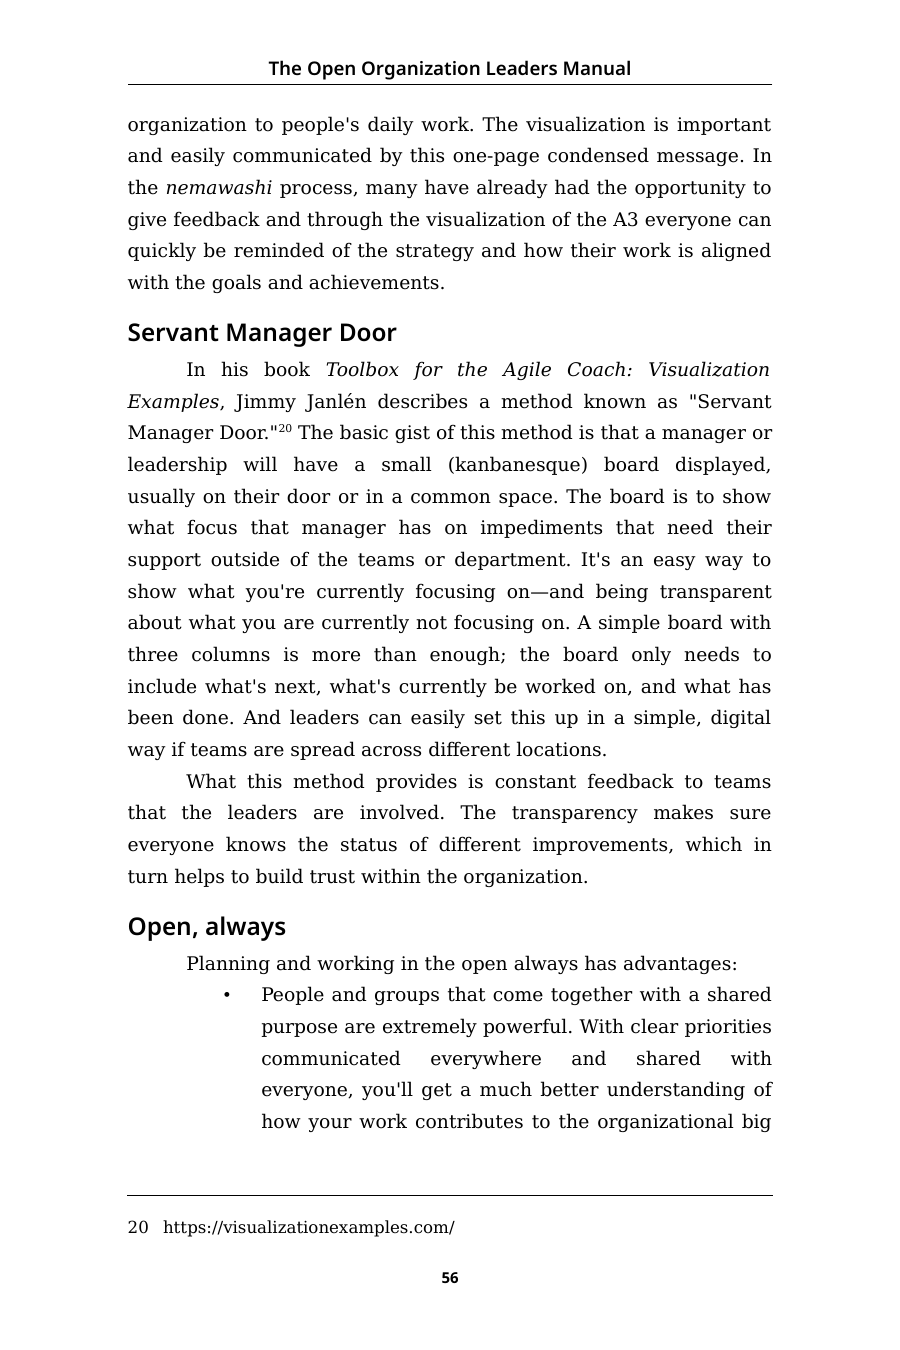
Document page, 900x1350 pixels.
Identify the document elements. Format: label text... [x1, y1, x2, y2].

text What this method provides is constant feedback to teams that the leaders are involved. The transparency makes sure everyone knows the status of different improvements, which in turn helps to build trust within the organization. [127, 771, 772, 888]
subtitle Open, always [127, 912, 772, 941]
text https://visualizationexamples.com/ [127, 1218, 772, 1237]
list People and groups that come together with a shared purpose are extremely powerful. With clear priorities communicated everywhere and shared with everyone, you'll get a much better understanding of how your work contributes to the organizational big [223, 984, 772, 1133]
text Planning and working in the open always has advantages: [127, 953, 772, 974]
text organization to people's daily work. The visualization is important and easily communicated by this one-page condensed message. In the nemawashi process, many have already had the opportunity to give feedback and through the visualization of the A3 everyone can quickly be reminded of the strategy and how their work is aligned with the goals and achievements. [127, 114, 772, 294]
subtitle Servant Manager Door [127, 319, 772, 347]
text In his book Toolbox for the Agile Coach: Visualization Examples, Jimmy Janlén describes a method known as "Servant Manager Door." The basic gist of this method is that a manager or leadership will have a small (kanbanesque) board displayed, usually on their door or in a common space. The board is to show what focus that manager has on impediments that need their support outside of the teams or department. It's an easy way to show what you're currently focusing on—and being transparent about what you are currently not focusing on. A simple board with three columns is more than enough; the board only needs to include what's next, what's currently be worked on, and what has been done. And leaders can easily set this up in a simple, digital way if teams are spread across different locations. [127, 359, 772, 761]
